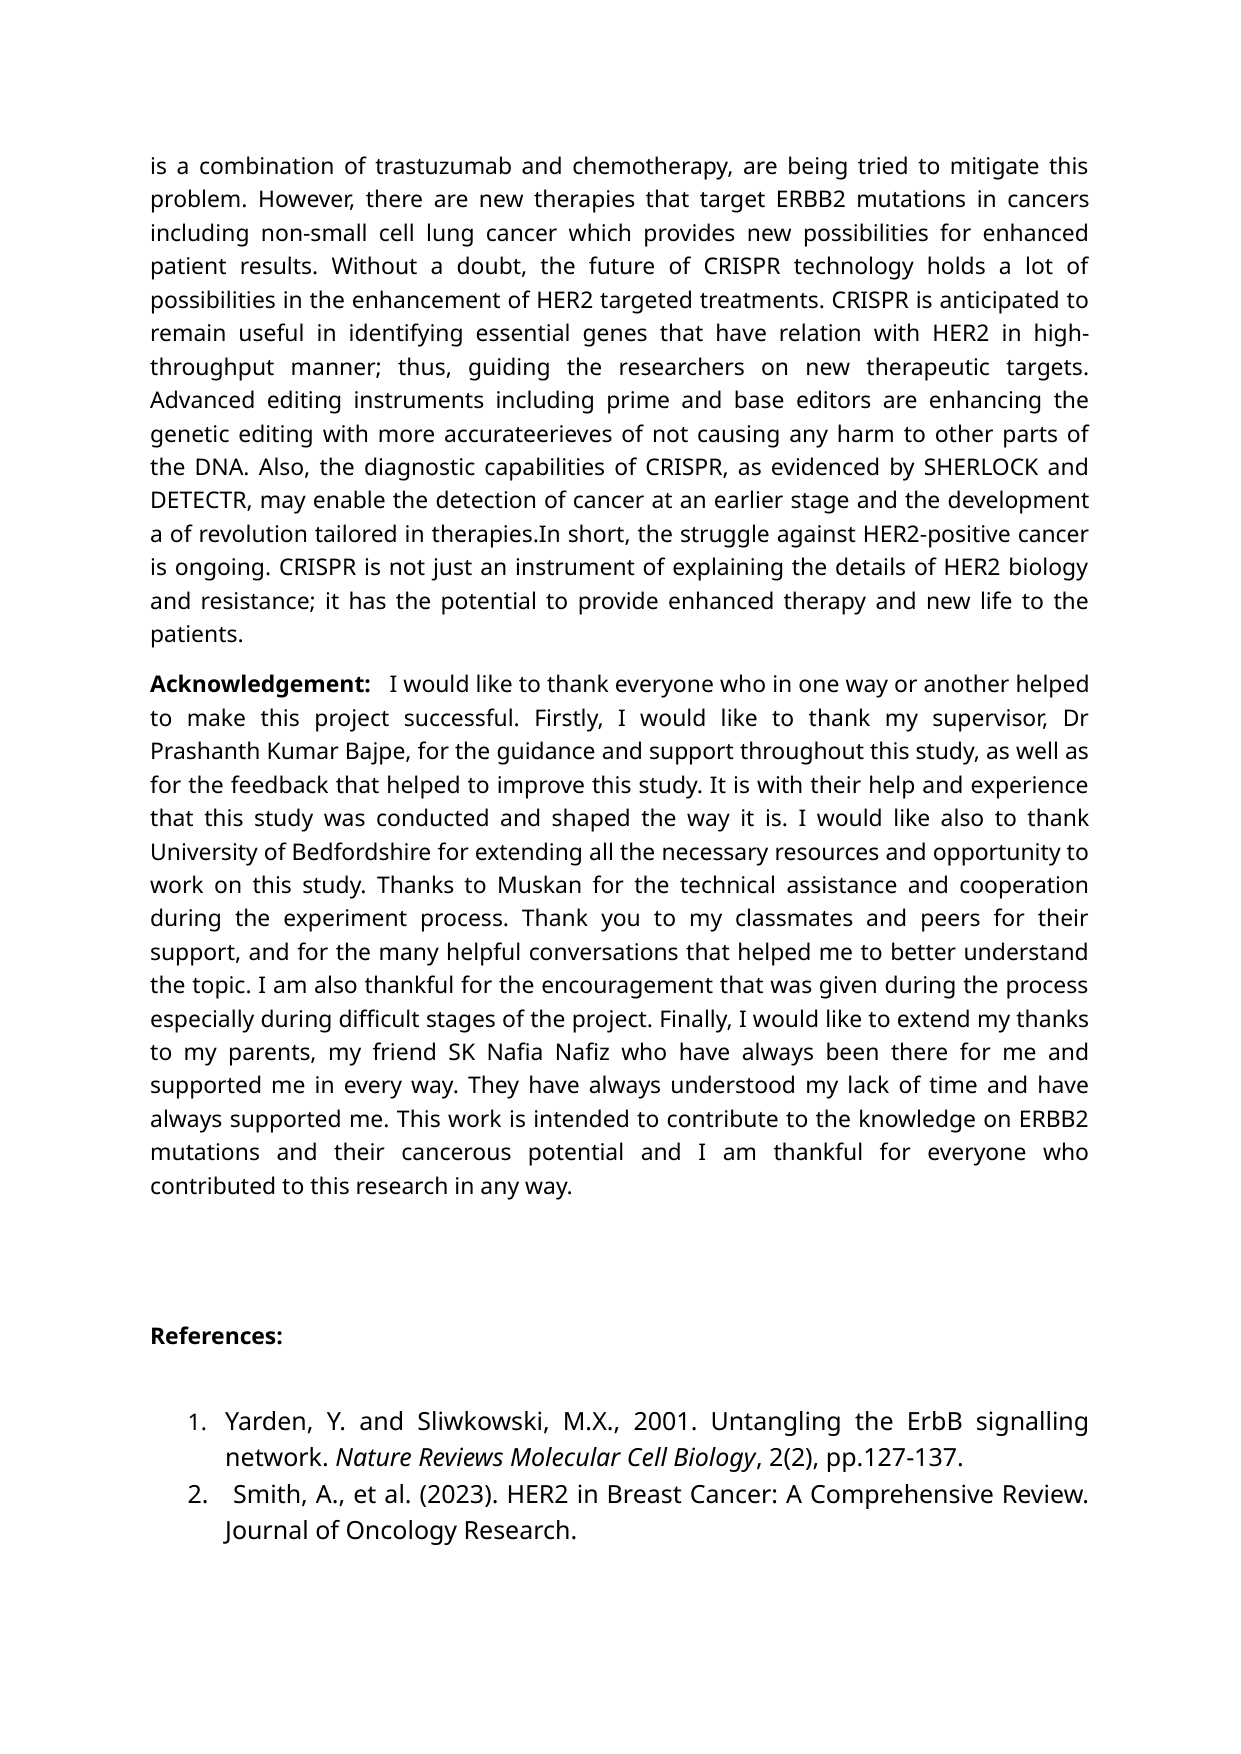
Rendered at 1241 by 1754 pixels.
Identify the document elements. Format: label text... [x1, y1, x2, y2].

text Acknowledgement: I would like to thank everyone who in one way or another helped to make this project successful. Firstly, I would like to thank my supervisor, Dr Prashanth Kumar Bajpe, for the guidance and support throughout this study, as well as for the feedback that helped to improve this study. It is with their help and experience that this study was conducted and shaped the way it is. I would like also to thank University of Bedfordshire for extending all the necessary resources and opportunity to work on this study. Thanks to Muskan for the technical assistance and cooperation during the experiment process. Thank you to my classmates and peers for their support, and for the many helpful conversations that helped me to better understand the topic. I am also thankful for the encouragement that was given during the process especially during difficult stages of the project. Finally, I would like to extend my thanks to my parents, my friend SK Nafia Nafiz who have always been there for me and supported me in every way. They have always understood my lack of time and have always supported me. This work is intended to contribute to the knowledge on ERBB2 mutations and their cancerous potential and I am thankful for everyone who contributed to this research in any way. [150, 668, 1090, 1201]
list Yarden, Y. and Sliwkowski, M.X., 2001. Untangling the ErbB signalling network. Nature Reviews Molecular Cell Biology, 2(2), pp.127-137. [187, 1404, 1090, 1474]
text References: [150, 1320, 1090, 1385]
list Smith, A., et al. (2023). HER2 in Breast Cancer: A Comprehensive Review. Journal of Oncology Research. [187, 1476, 1090, 1547]
text is a combination of trastuzumab and chemotherapy, are being tried to mitigate this problem. However, there are new therapies that target ERBB2 mutations in cancers including non-small cell lung cancer which provides new possibilities for enhanced patient results. Without a doubt, the future of CRISPR technology holds a lot of possibilities in the enhancement of HER2 targeted treatments. CRISPR is anticipated to remain useful in identifying essential genes that have relation with HER2 in high-throughput manner; thus, guiding the researchers on new therapeutic targets. Advanced editing instruments including prime and base editors are enhancing the genetic editing with more accurateerieves of not causing any harm to other parts of the DNA. Also, the diagnostic capabilities of CRISPR, as evidenced by SHERLOCK and DETECTR, may enable the detection of cancer at an earlier stage and the development a of revolution tailored in therapies.In short, the struggle against HER2-positive cancer is ongoing. CRISPR is not just an instrument of explaining the details of HER2 biology and resistance; it has the potential to provide enhanced therapy and new life to the patients. [150, 150, 1090, 649]
